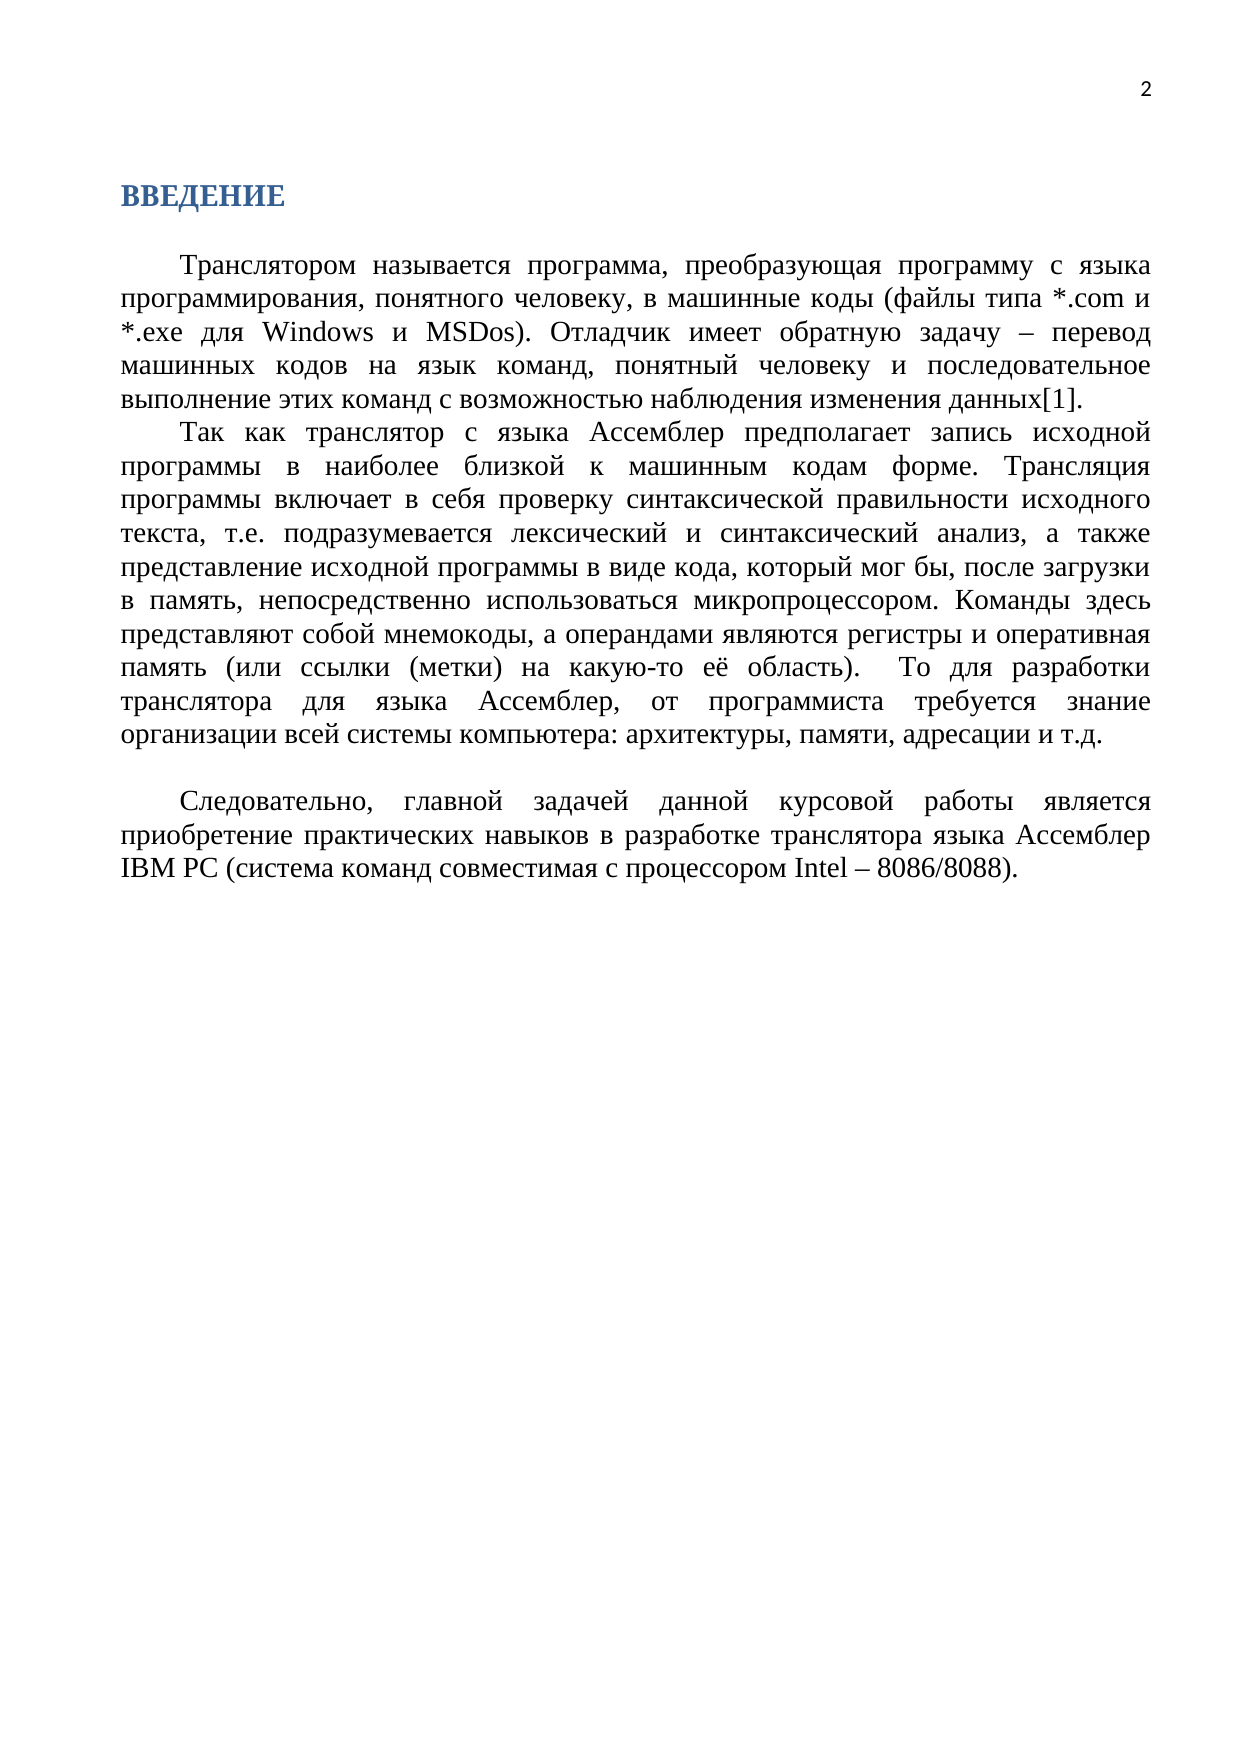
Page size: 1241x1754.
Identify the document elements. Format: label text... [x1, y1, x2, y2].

text Так как транслятор с языка Ассемблер предполагает запись исходной программы в наиболее близкой к машинным кодам форме. Трансляция программы включает в себя проверку синтаксической правильности исходного текста, т.е. подразумевается лексический и синтаксический анализ, а также представление исходной программы в виде кода, который мог бы, после загрузки в память, непосредственно использоваться микропроцессором. Команды здесь представляют собой мнемокоды, а операндами являются регистры и оперативная память (или ссылки (метки) на какую-то её область). То для разработки транслятора для языка Ассемблер, от программиста требуется знание организации всей системы компьютера: архитектуры, памяти, адресации и т.д. [120, 414, 1152, 750]
subtitle ВВЕДЕНИЕ [120, 180, 1152, 213]
text Следовательно, главной задачей данной курсовой работы является приобретение практических навыков в разработке транслятора языка Ассемблер IBM PC (система команд совместимая с процессором Intel – 8086/8088). [120, 783, 1152, 884]
text Транслятором называется программа, преобразующая программу с языка программирования, понятного человеку, в машинные коды (файлы типа *.com и *.exe для Windows и MSDos). Отладчик имеет обратную задачу – перевод машинных кодов на язык команд, понятный человеку и последовательное выполнение этих команд с возможностью наблюдения изменения данных[1]. [120, 247, 1152, 414]
